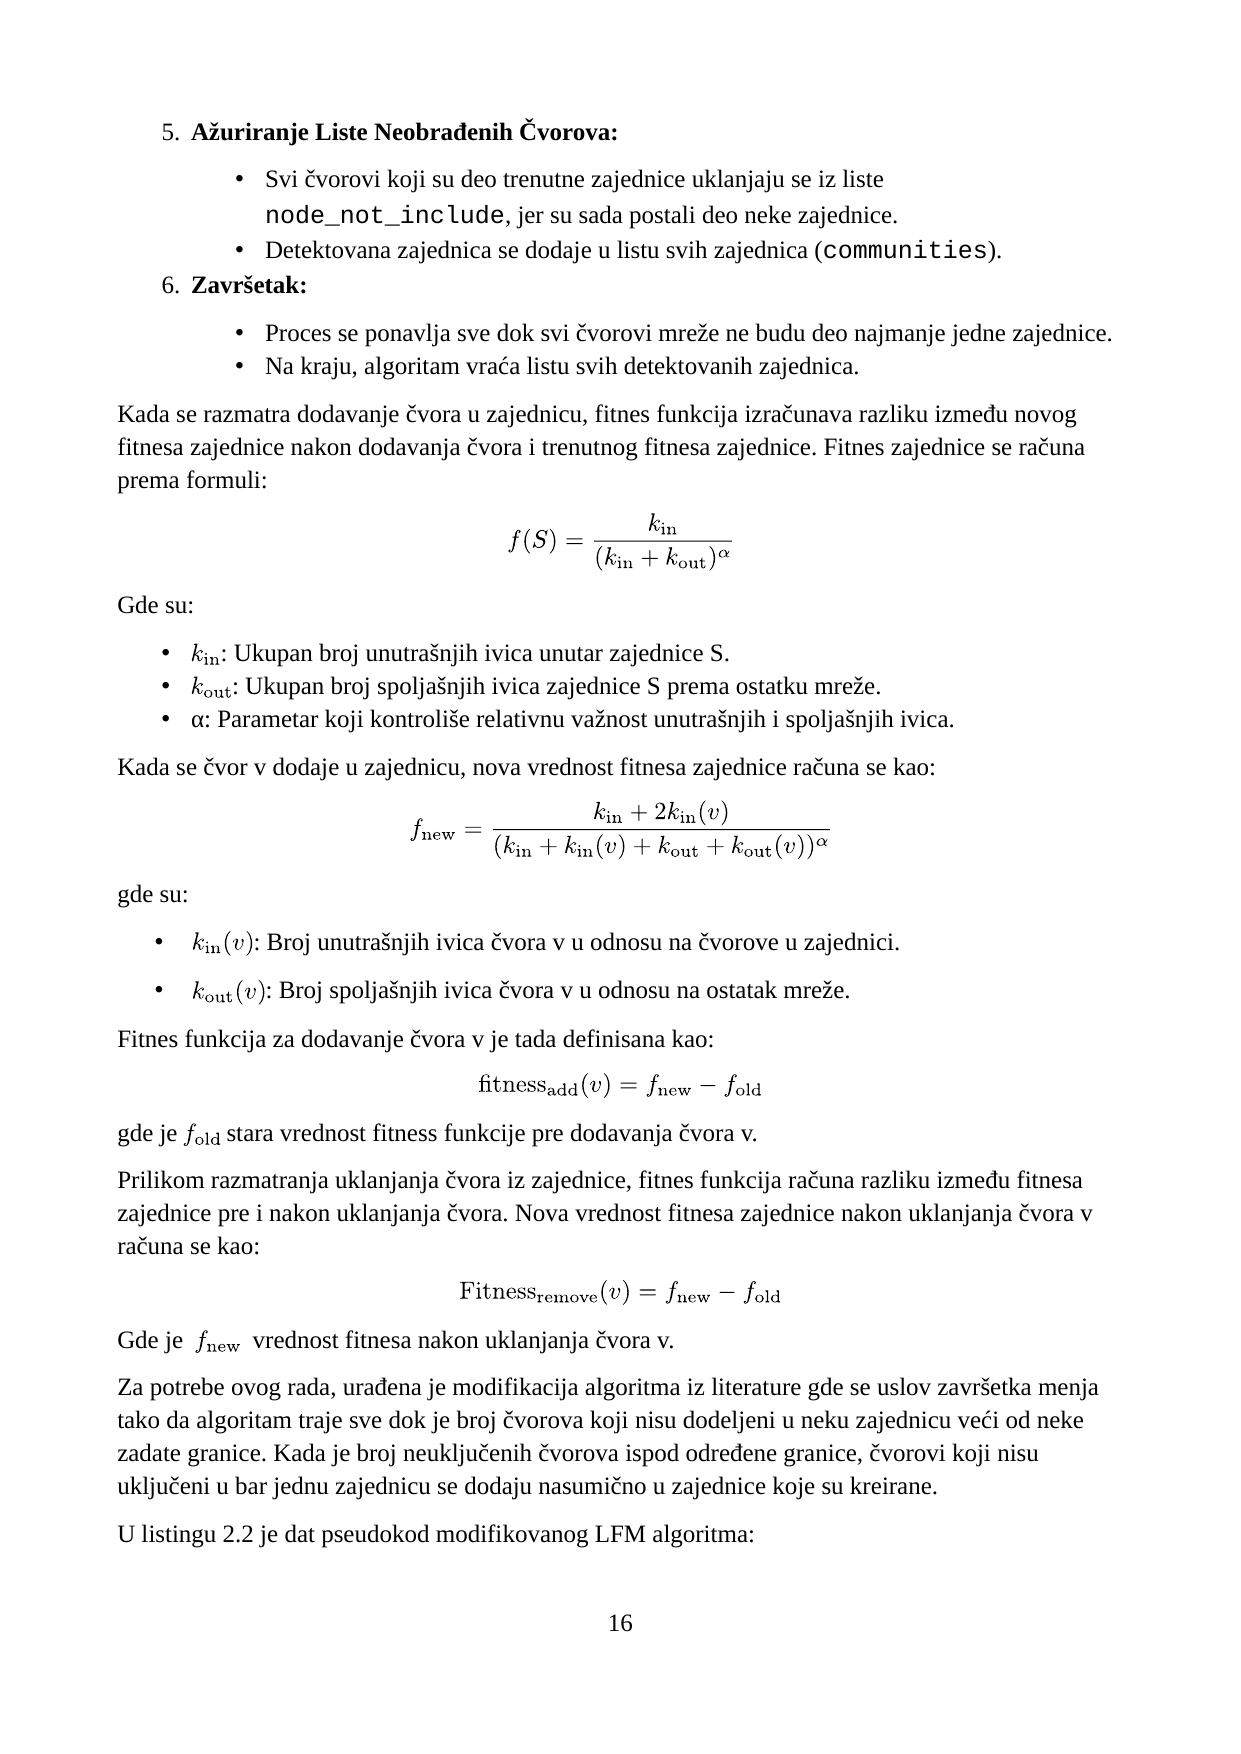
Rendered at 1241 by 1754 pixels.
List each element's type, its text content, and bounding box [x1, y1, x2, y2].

list Detektovana zajednica se dodaje u listu svih zajednica (communities). [235, 235, 1123, 266]
text Gde su: [117, 591, 1123, 619]
text Fitnes funkcija za dodavanje čvora v je tada definisana kao: [117, 1024, 1123, 1053]
list α: Parametar koji kontroliše relativnu važnost unutrašnjih i spoljašnjih ivica. [161, 704, 1123, 733]
text gde su: [117, 879, 1123, 908]
list : Broj spoljašnjih ivica čvora v u odnosu na ostatak mreže. [154, 976, 1123, 1006]
list Ažuriranje Liste Neobrađenih Čvorova: [161, 117, 1123, 146]
text gde je stara vrednost fitness funkcije pre dodavanja čvora v. [117, 1118, 1123, 1147]
text Gde je vrednost fitnesa nakon uklanjanja čvora v. [117, 1325, 1123, 1353]
list Proces se ponavlja sve dok svi čvorovi mreže ne budu deo najmanje jedne zajednice. [235, 318, 1123, 347]
list Na kraju, algoritam vraća listu svih detektovanih zajednica. [235, 351, 1123, 380]
list : Ukupan broj spoljašnjih ivica zajednice S prema ostatku mreže. [161, 671, 1123, 700]
text U listingu 2.2 je dat pseudokod modifikovanog LFM algoritma: [117, 1519, 1123, 1548]
list Svi čvorovi koji su deo trenutne zajednice uklanjaju se iz liste node_not_include, jer su sada postali deo neke zajednice. [235, 164, 1123, 231]
list Završetak: [161, 271, 1123, 299]
text Kada se razmatra dodavanje čvora u zajednicu, fitnes funkcija izračunava razliku između novog fitnesa zajednice nakon dodavanja čvora i trenutnog fitnesa zajednice. Fitnes zajednice se računa prema formuli: [117, 399, 1123, 493]
text Za potrebe ovog rada, urađena je modifikacija algoritma iz literature gde se uslov završetka menja tako da algoritam traje sve dok je broj čvorova koji nisu dodeljeni u neku zajednicu veći od neke zadate granice. Kada je broj neuključenih čvorova ispod određene granice, čvorovi koji nisu uključeni u bar jednu zajednicu se dodaju nasumično u zajednice koje su kreirane. [117, 1372, 1123, 1500]
text Prilikom razmatranja uklanjanja čvora iz zajednice, fitnes funkcija računa razliku između fitnesa zajednice pre i nakon uklanjanja čvora. Nova vrednost fitnesa zajednice nakon uklanjanja čvora v računa se kao: [117, 1165, 1123, 1260]
list : Broj unutrašnjih ivica čvora v u odnosu na čvorove u zajednici. [154, 927, 1123, 957]
text Kada se čvor v dodaje u zajednicu, nova vrednost fitnesa zajednice računa se kao: [117, 752, 1123, 781]
list : Ukupan broj unutrašnjih ivica unutar zajednice S. [161, 638, 1123, 667]
